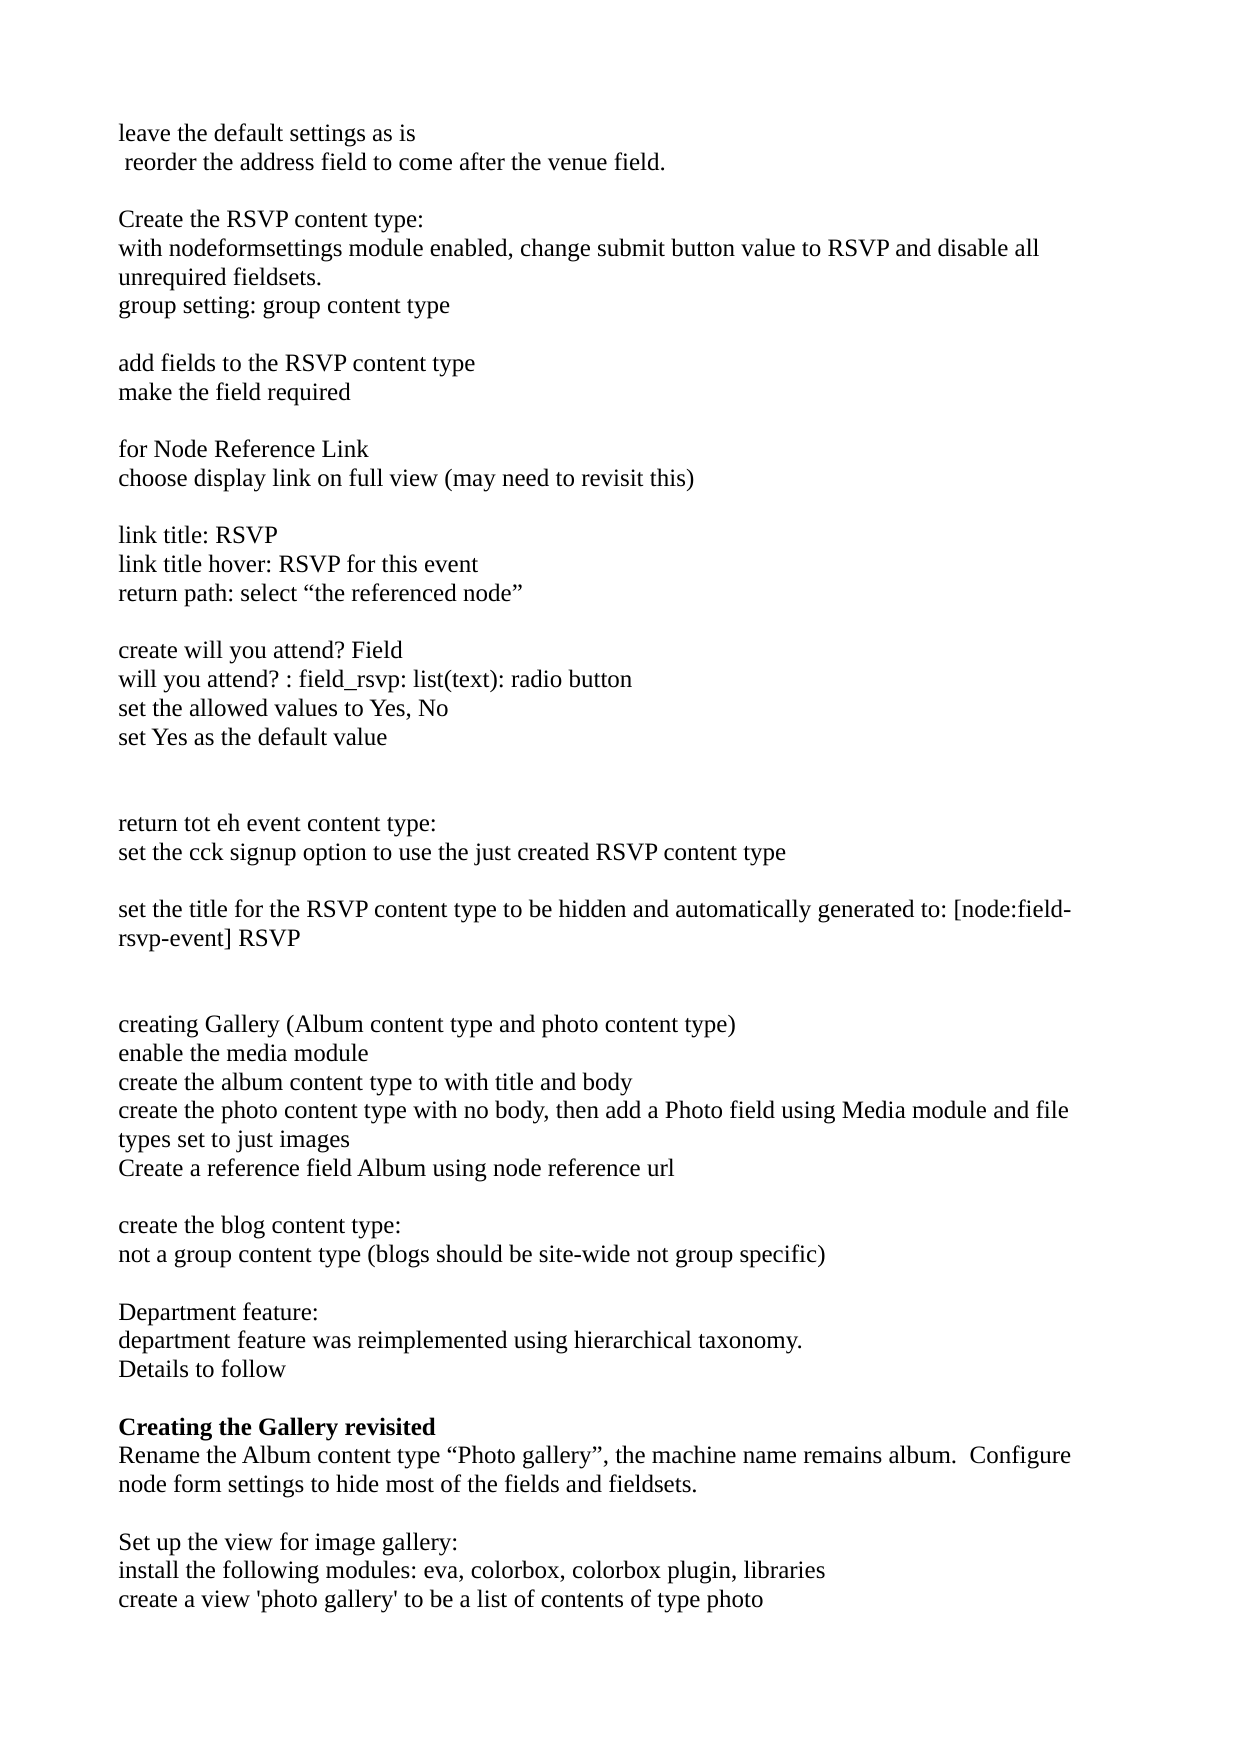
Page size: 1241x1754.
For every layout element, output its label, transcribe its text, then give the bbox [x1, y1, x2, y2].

text Details to follow [118, 1354, 1122, 1383]
text leave the default settings as is [118, 118, 1122, 147]
text create the photo content type with no body, then add a Photo field using Media module and file types set to just images [118, 1096, 1122, 1153]
text set Yes as the default value [118, 722, 1122, 751]
text Department feature: [118, 1297, 1122, 1326]
text with nodeformsettings module enabled, change submit button value to RSVP and disable all unrequired fieldsets. [118, 233, 1122, 291]
text group setting: group content type [118, 291, 1122, 319]
text return tot eh event content type: [118, 808, 1122, 837]
text department feature was reimplemented using hierarchical taxonomy. [118, 1326, 1122, 1354]
text reorder the address field to come after the venue field. [118, 147, 1122, 176]
text will you attend? : field_rsvp: list(text): radio button [118, 664, 1122, 693]
text Rename the Album content type “Photo gallery”, the machine name remains album. Configure node form settings to hide most of the fields and fieldsets. [118, 1441, 1122, 1498]
text for Node Reference Link [118, 434, 1122, 463]
text link title hover: RSVP for this event [118, 549, 1122, 578]
text link title: RSVP [118, 521, 1122, 549]
text add fields to the RSVP content type [118, 348, 1122, 377]
text creating Gallery (Album content type and photo content type) [118, 1009, 1122, 1038]
text create will you attend? Field [118, 636, 1122, 664]
text choose display link on full view (may need to revisit this) [118, 463, 1122, 492]
text install the following modules: eva, colorbox, colorbox plugin, libraries [118, 1556, 1122, 1584]
text set the cck signup option to use the just created RSVP content type [118, 837, 1122, 866]
text not a group content type (blogs should be site-wide not group specific) [118, 1239, 1122, 1268]
text create a view 'photo gallery' to be a list of contents of type photo [118, 1584, 1122, 1613]
text set the title for the RSVP content type to be hidden and automatically generated to: [node:field-rsvp-event] RSVP [118, 894, 1122, 952]
text Create the RSVP content type: [118, 204, 1122, 233]
text make the field required [118, 377, 1122, 406]
text enable the media module [118, 1038, 1122, 1067]
text Set up the view for image gallery: [118, 1527, 1122, 1556]
text set the allowed values to Yes, No [118, 693, 1122, 722]
text create the album content type to with title and body [118, 1067, 1122, 1096]
text Creating the Gallery revisited [118, 1412, 1122, 1441]
text return path: select “the referenced node” [118, 578, 1122, 607]
text create the blog content type: [118, 1211, 1122, 1239]
text Create a reference field Album using node reference url [118, 1153, 1122, 1182]
